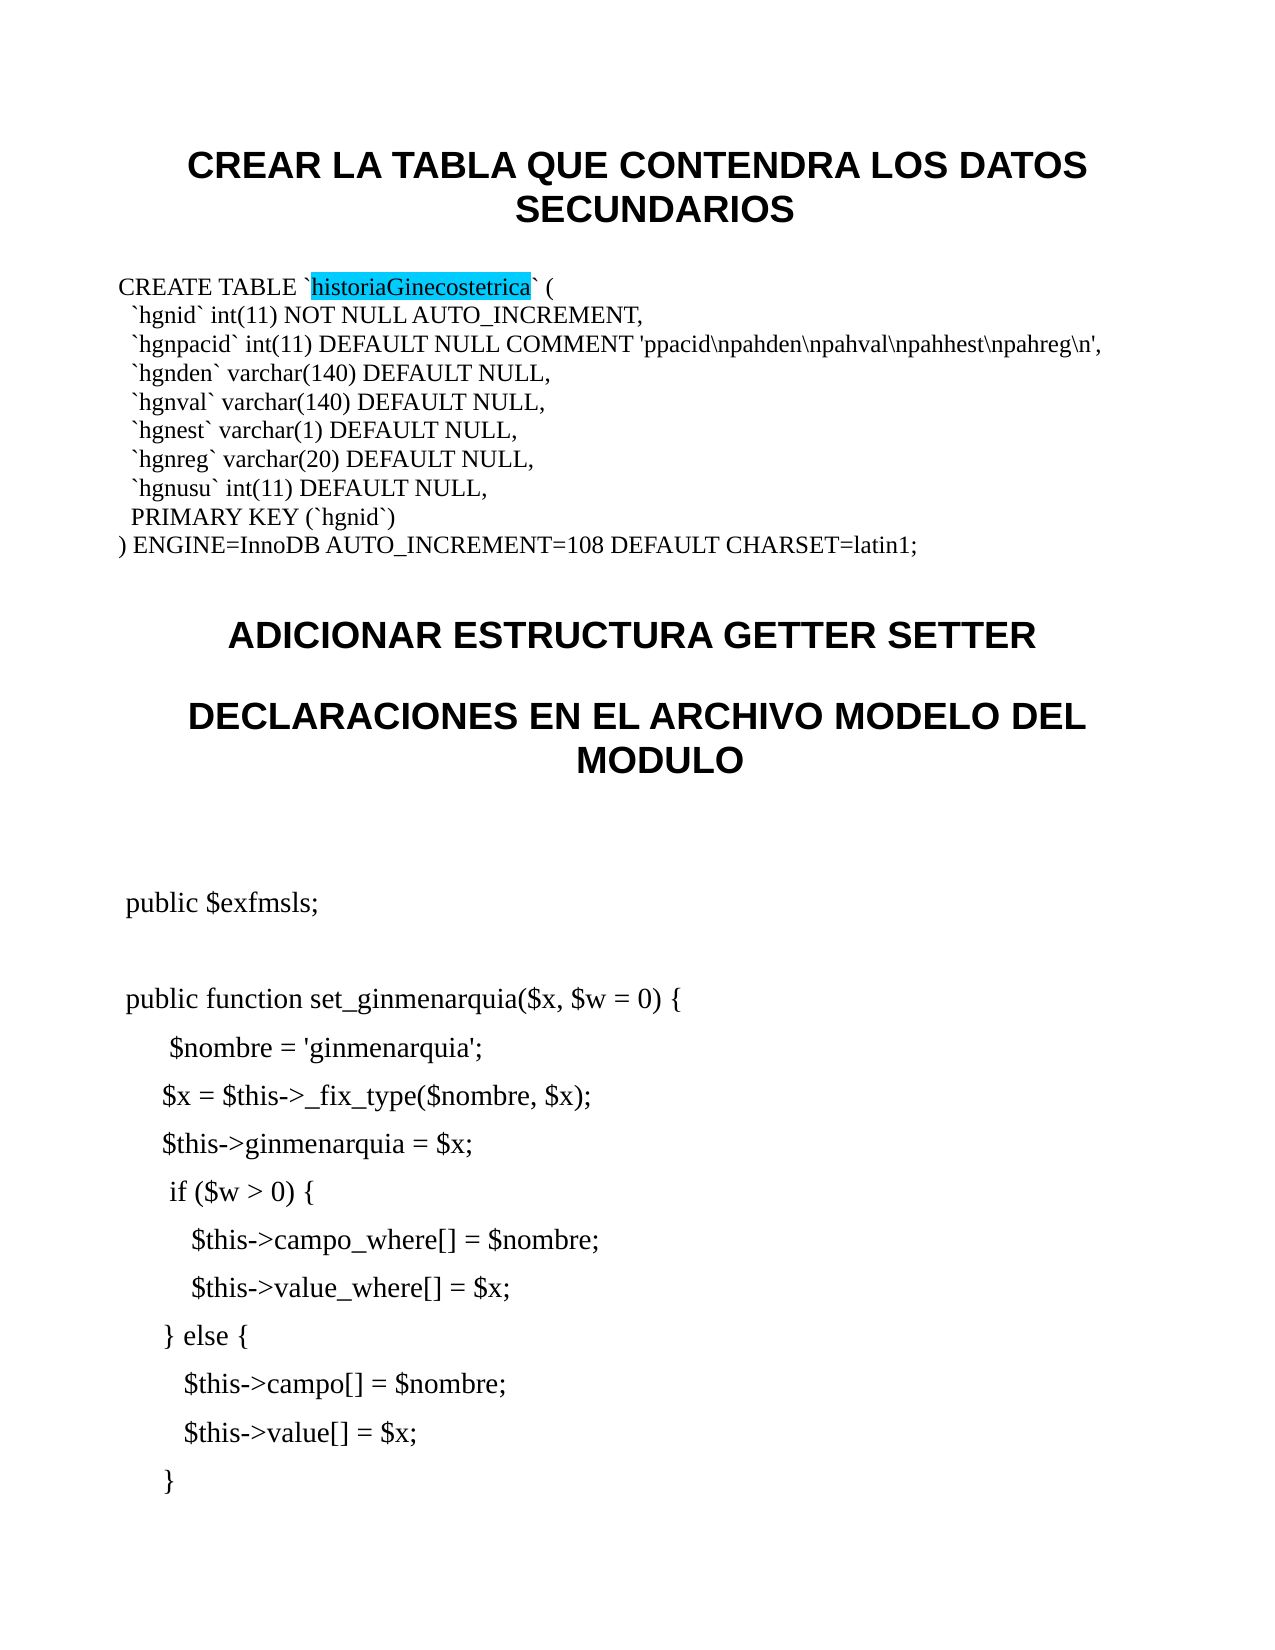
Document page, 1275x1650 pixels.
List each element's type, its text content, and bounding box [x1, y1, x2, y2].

text $nombre = 'ginmenarquia'; [118, 1030, 1157, 1063]
text $this->value[] = $x; [118, 1415, 1157, 1448]
text $this->campo_where[] = $nombre; [118, 1222, 1157, 1256]
text if ($w > 0) { [118, 1174, 1157, 1208]
subtitle ADICIONAR ESTRUCTURA GETTER SETTER [118, 613, 1157, 657]
text `hgnpacid` int(11) DEFAULT NULL COMMENT 'ppacid\npahden\npahval\npahhest\npahreg\n', [118, 329, 1157, 358]
text public $exfmsls; [118, 885, 1157, 919]
text `hgnden` varchar(140) DEFAULT NULL, [118, 358, 1157, 387]
text $this->campo[] = $nombre; [118, 1367, 1157, 1400]
subtitle DECLARACIONES EN EL ARCHIVO MODELO DEL MODULO [118, 694, 1157, 781]
text PRIMARY KEY (`hgnid`) [118, 502, 1157, 530]
text `hgnid` int(11) NOT NULL AUTO_INCREMENT, [118, 300, 1157, 329]
text `hgnval` varchar(140) DEFAULT NULL, [118, 387, 1157, 415]
text $this->ginmenarquia = $x; [118, 1126, 1157, 1159]
text ) ENGINE=InnoDB AUTO_INCREMENT=108 DEFAULT CHARSET=latin1; [118, 530, 1157, 559]
text $x = $this->_fix_type($nombre, $x); [118, 1078, 1157, 1111]
text } [118, 1463, 1157, 1496]
text `hgnusu` int(11) DEFAULT NULL, [118, 473, 1157, 502]
text $this->value_where[] = $x; [118, 1270, 1157, 1304]
text } else { [118, 1318, 1157, 1352]
text public function set_ginmenarquia($x, $w = 0) { [118, 982, 1157, 1015]
text CREATE TABLE `historiaGinecostetrica` ( [118, 272, 1157, 300]
subtitle CREAR LA TABLA QUE CONTENDRA LOS DATOS SECUNDARIOS [118, 143, 1157, 230]
text `hgnreg` varchar(20) DEFAULT NULL, [118, 444, 1157, 473]
text `hgnest` varchar(1) DEFAULT NULL, [118, 415, 1157, 444]
